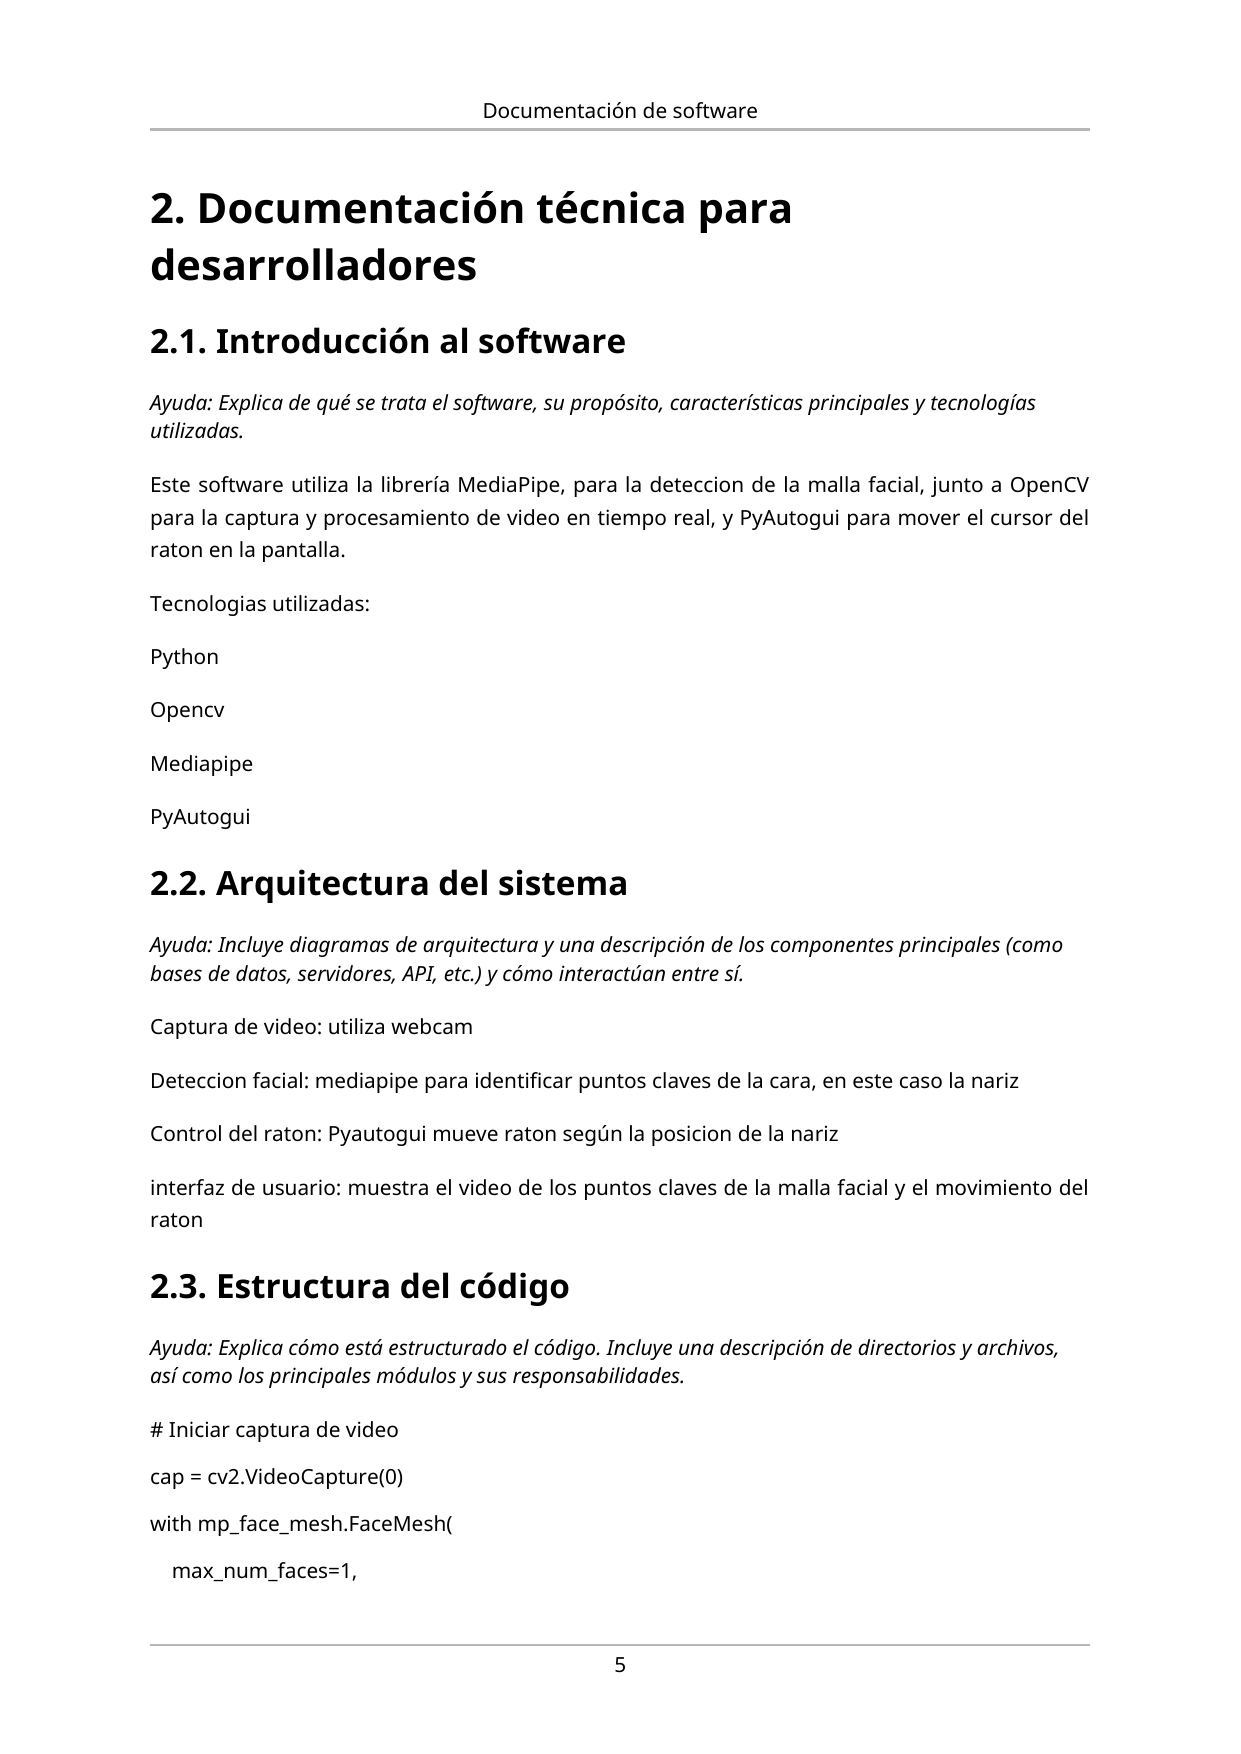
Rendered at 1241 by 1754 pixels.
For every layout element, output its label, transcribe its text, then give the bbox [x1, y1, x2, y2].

text Captura de video: utiliza webcam [150, 1012, 1090, 1041]
text Control del raton: Pyautogui mueve raton según la posicion de la nariz [150, 1119, 1090, 1148]
subtitle 2. Documentación técnica para desarrolladores [150, 179, 1090, 293]
text Ayuda: Explica cómo está estructurado el código. Incluye una descripción de directorios y archivos, así como los principales módulos y sus responsabilidades. [150, 1333, 1090, 1390]
text Opencv [150, 696, 1090, 724]
text Python [150, 642, 1090, 671]
text interfaz de usuario: muestra el video de los puntos claves de la malla facial y el movimiento del raton [150, 1173, 1090, 1234]
subtitle 2.1. Introducción al software [150, 318, 1090, 363]
text Ayuda: Incluye diagramas de arquitectura y una descripción de los componentes principales (como bases de datos, servidores, API, etc.) y cómo interactúan entre sí. [150, 930, 1090, 987]
text PyAutogui [150, 802, 1090, 831]
text Ayuda: Explica de qué se trata el software, su propósito, características principales y tecnologías utilizadas. [150, 388, 1090, 445]
subtitle 2.3. Estructura del código [150, 1263, 1090, 1308]
text Deteccion facial: mediapipe para identificar puntos claves de la cara, en este caso la nariz [150, 1066, 1090, 1094]
text # Iniciar captura de video [150, 1415, 1090, 1443]
text max_num_faces=1, [150, 1557, 1090, 1585]
text with mp_face_mesh.FaceMesh( [150, 1509, 1090, 1538]
subtitle 2.2. Arquitectura del sistema [150, 860, 1090, 905]
text Mediapipe [150, 749, 1090, 777]
text Este software utiliza la librería MediaPipe, para la deteccion de la malla facial, junto a OpenCV para la captura y procesamiento de video en tiempo real, y PyAutogui para mover el cursor del raton en la pantalla. [150, 470, 1090, 564]
text Tecnologias utilizadas: [150, 589, 1090, 617]
text cap = cv2.VideoCapture(0) [150, 1462, 1090, 1491]
